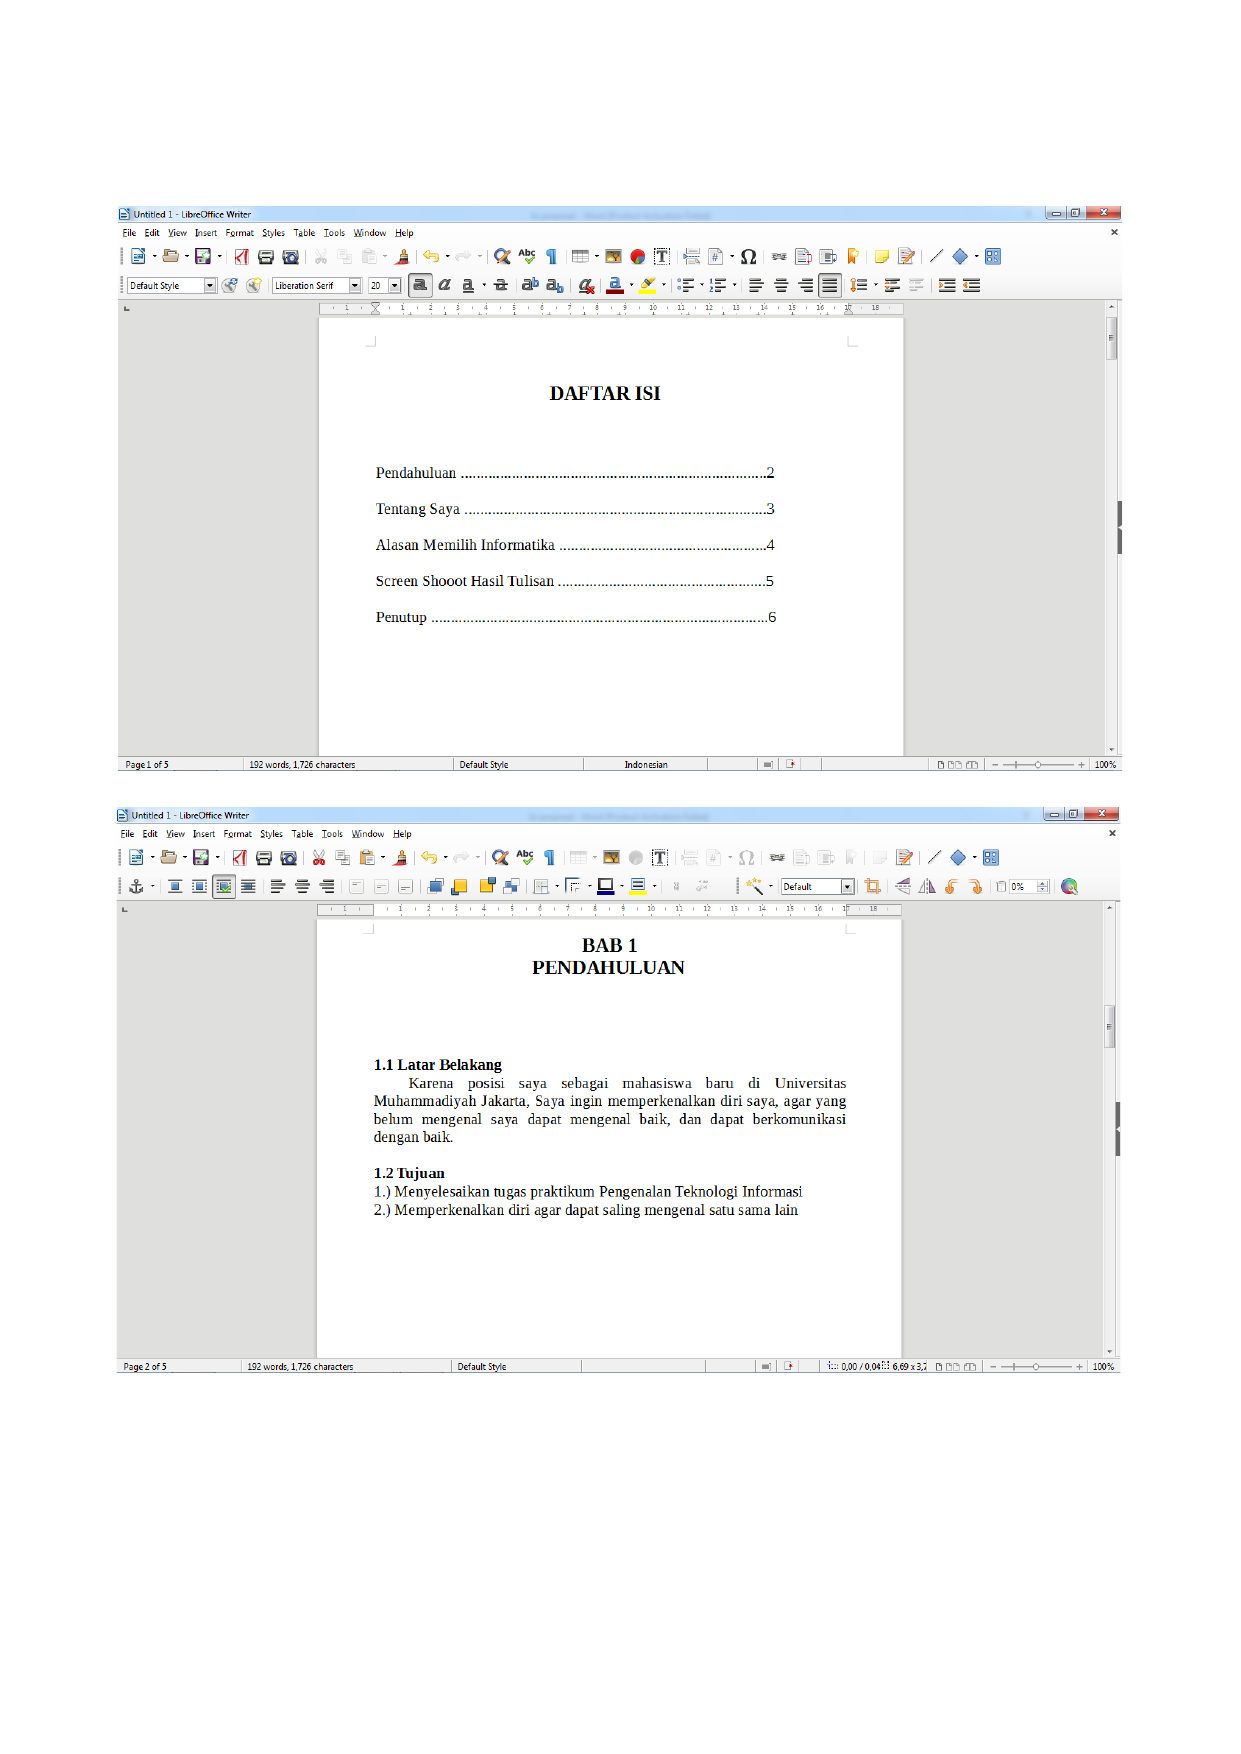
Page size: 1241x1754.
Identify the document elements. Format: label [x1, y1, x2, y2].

picture [118, 206, 1123, 771]
picture [116, 807, 1121, 1373]
